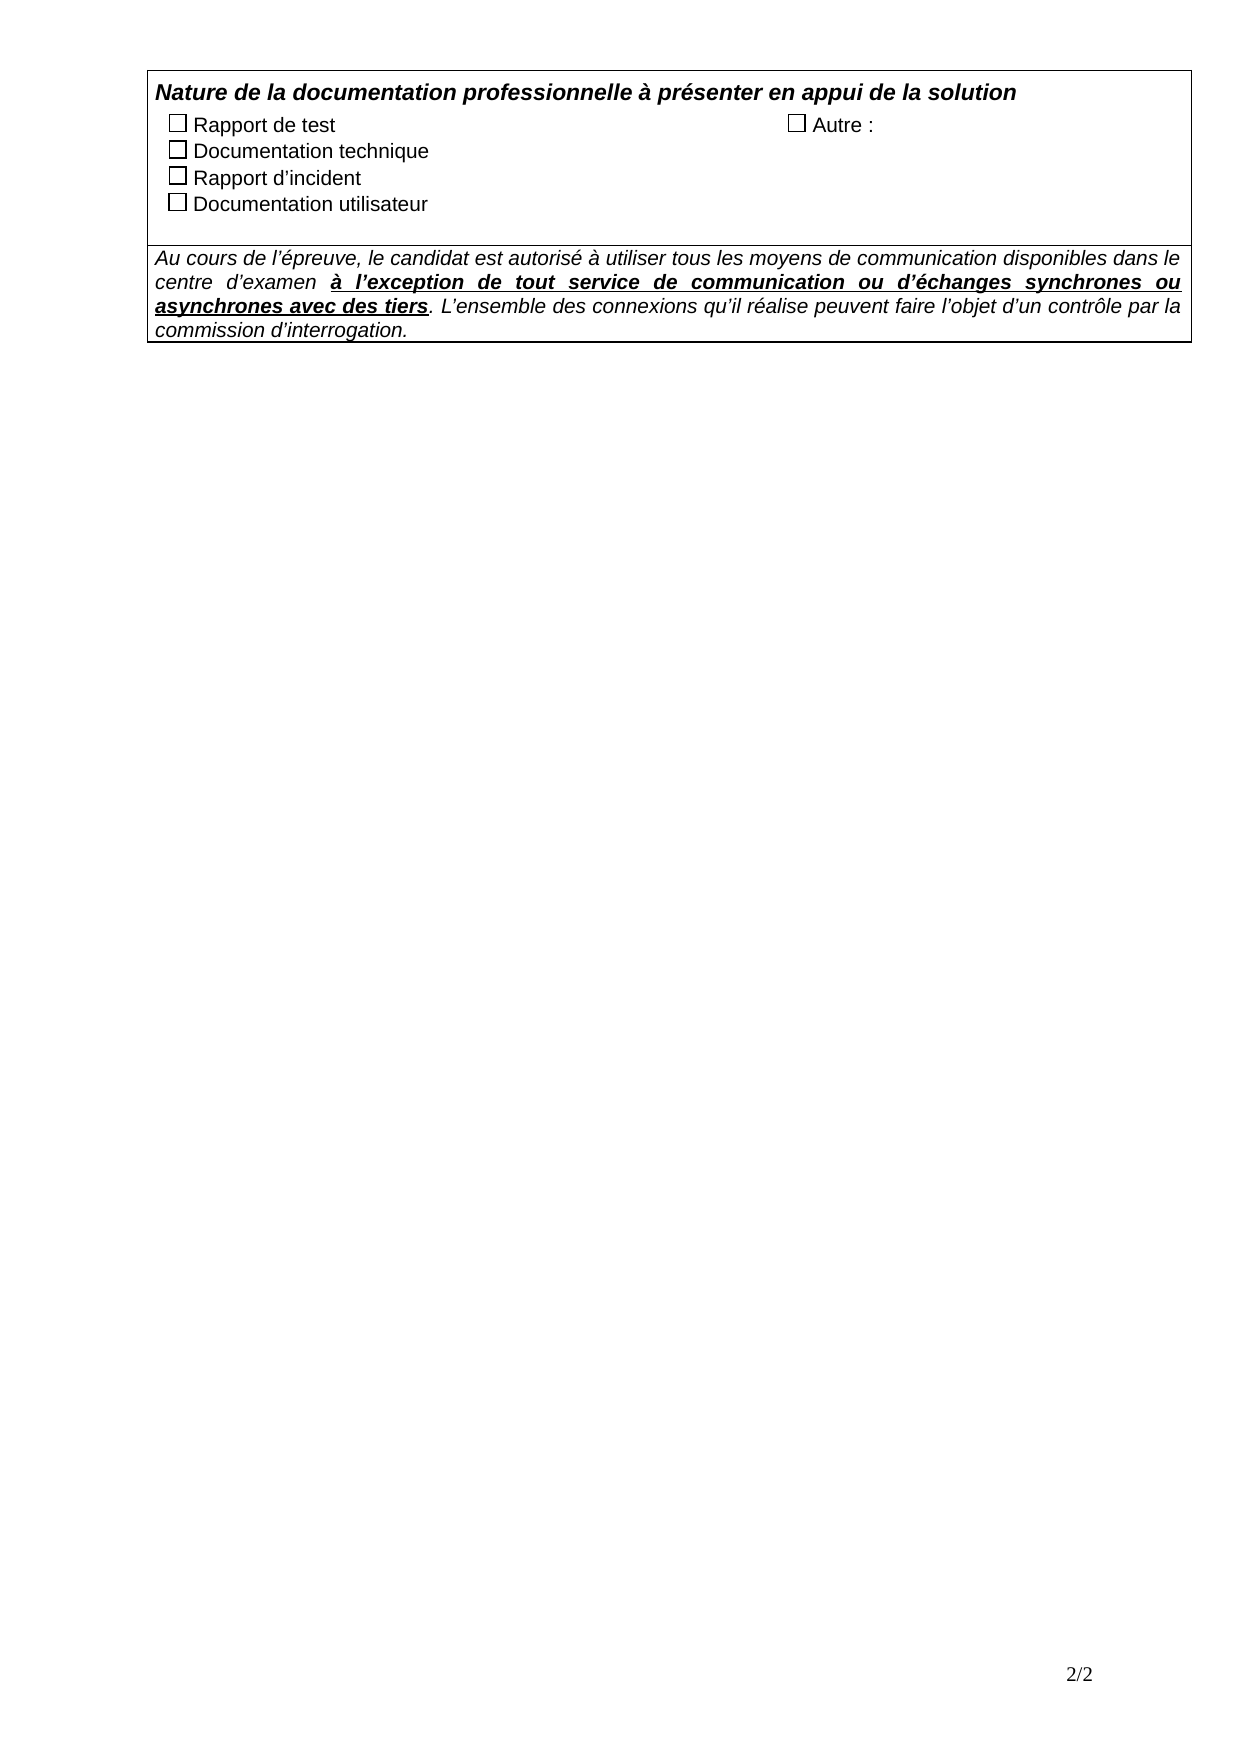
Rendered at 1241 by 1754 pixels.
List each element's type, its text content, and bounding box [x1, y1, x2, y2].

table_cell Nature de la documentation professionnelle à présenter en appui de la solution [148, 71, 1191, 113]
table_cell Au cours de l’épreuve, le candidat est autorisé à utiliser tous les moyens de communication disponibles dans le centre d’examen à l’exception de tout service de communication ou d’échanges synchrones ou asynchrones avec des tiers. L’ensemble des connexions qu’il réalise peuvent faire l’objet d’un contrôle par la commission d’interrogation. [148, 246, 1191, 341]
table_cell Autre : [780, 113, 1191, 244]
table_cell Rapport de test Documentation technique Rapport d’incident Documentation utilisateur [148, 113, 779, 244]
